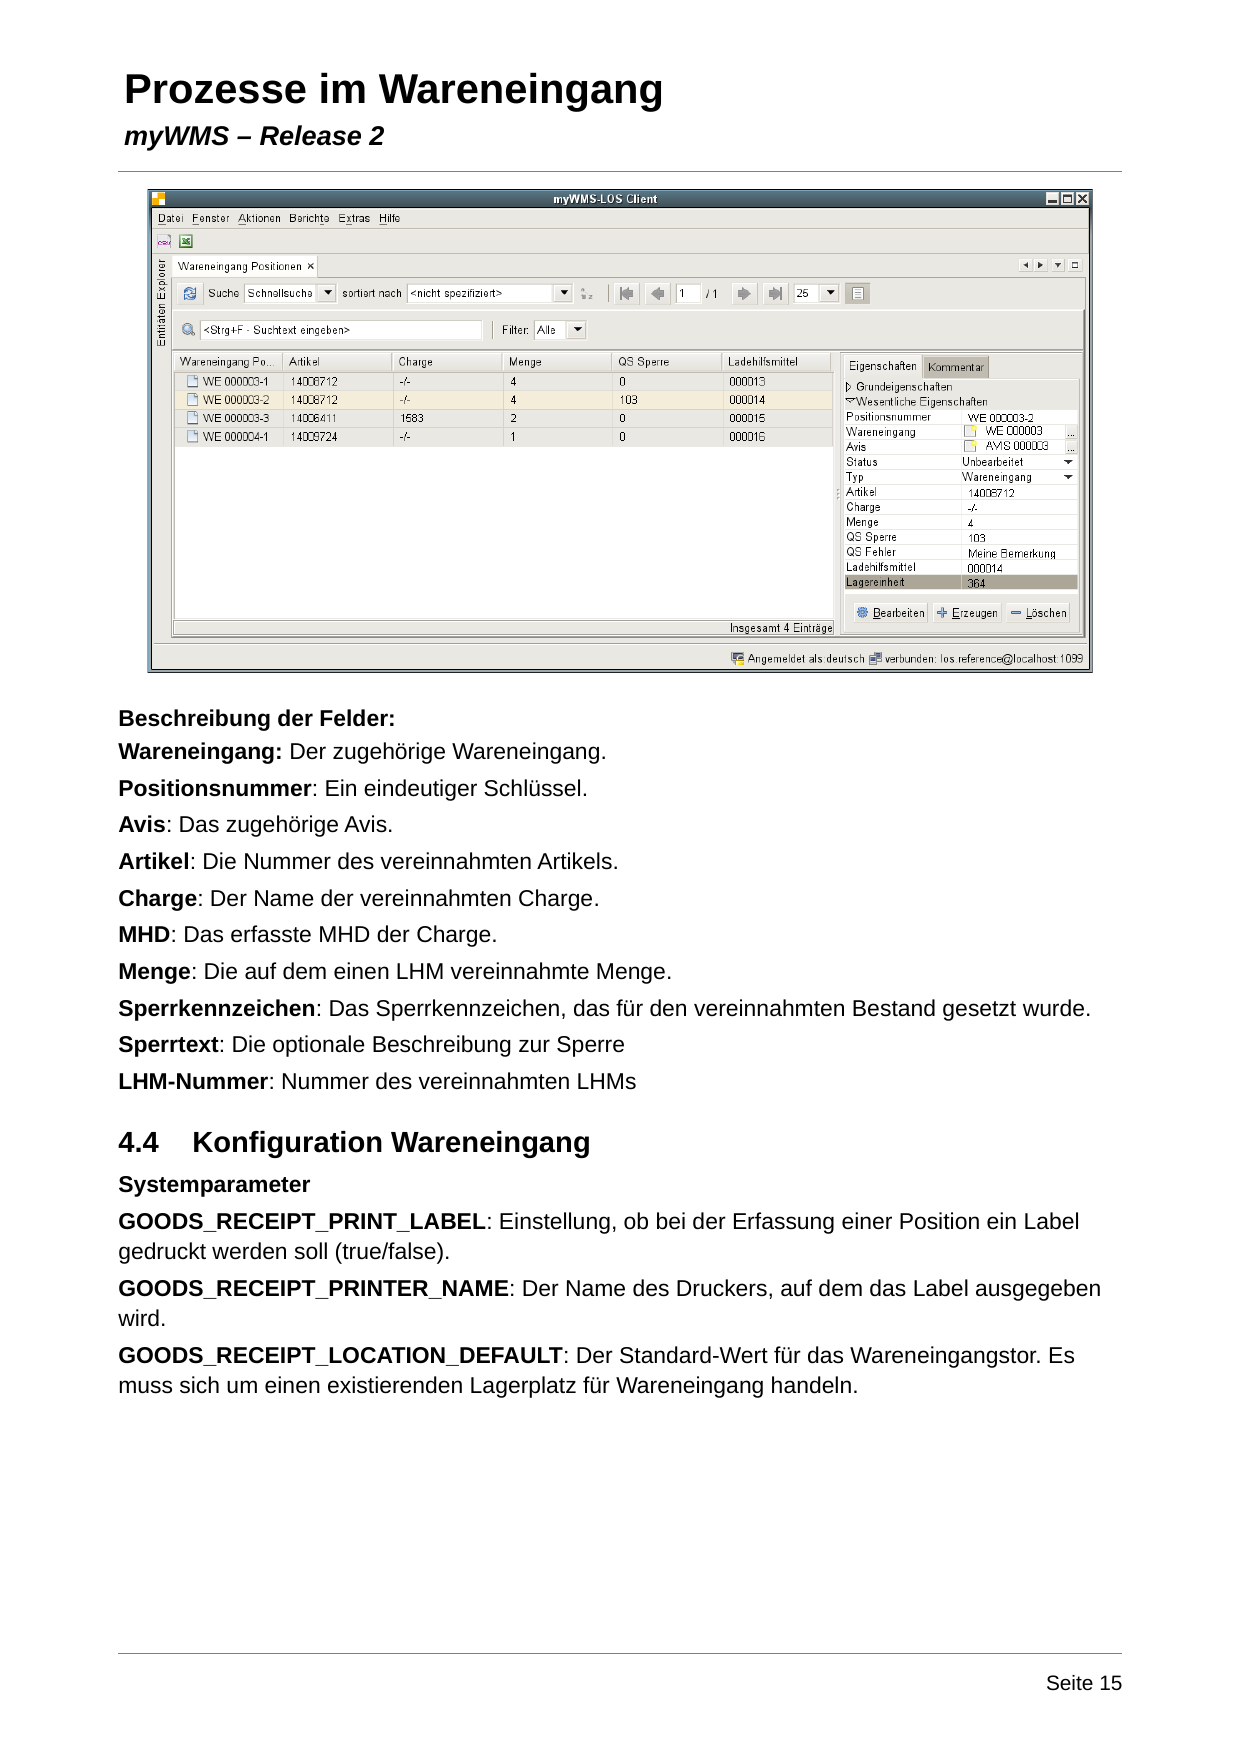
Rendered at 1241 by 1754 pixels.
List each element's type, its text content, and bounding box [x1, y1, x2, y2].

text Positionsnummer: Ein eindeutiger Schlüssel. [118, 774, 1122, 801]
text Wareneingang: Der zugehörige Wareneingang. [118, 738, 1122, 764]
text Sperrtext: Die optionale Beschreibung zur Sperre [118, 1031, 1122, 1058]
subtitle Konfiguration Wareneingang [118, 1125, 1122, 1159]
text Menge: Die auf dem einen LHM vereinnahmte Menge. [118, 958, 1122, 984]
text Systemparameter [118, 1171, 1122, 1198]
text GOODS_RECEIPT_LOCATION_DEFAULT: Der Standard-Wert für das Wareneingangstor. Es muss sich um einen existierenden Lagerplatz für Wareneingang handeln. [118, 1342, 1122, 1398]
text MHD: Das erfasste MHD der Charge. [118, 921, 1122, 948]
picture [147, 189, 1093, 673]
text Beschreibung der Felder: [118, 705, 1122, 731]
text GOODS_RECEIPT_PRINT_LABEL: Einstellung, ob bei der Erfassung einer Position ein Label gedruckt werden soll (true/false). [118, 1208, 1122, 1265]
text Avis: Das zugehörige Avis. [118, 811, 1122, 838]
text Artikel: Die Nummer des vereinnahmten Artikels. [118, 848, 1122, 874]
text LHM-Nummer: Nummer des vereinnahmten LHMs [118, 1068, 1122, 1094]
text GOODS_RECEIPT_PRINTER_NAME: Der Name des Druckers, auf dem das Label ausgegeben wird. [118, 1275, 1122, 1332]
text Charge: Der Name der vereinnahmten Charge. [118, 884, 1122, 911]
text Sperrkennzeichen: Das Sperrkennzeichen, das für den vereinnahmten Bestand gesetzt wurde. [118, 994, 1122, 1021]
